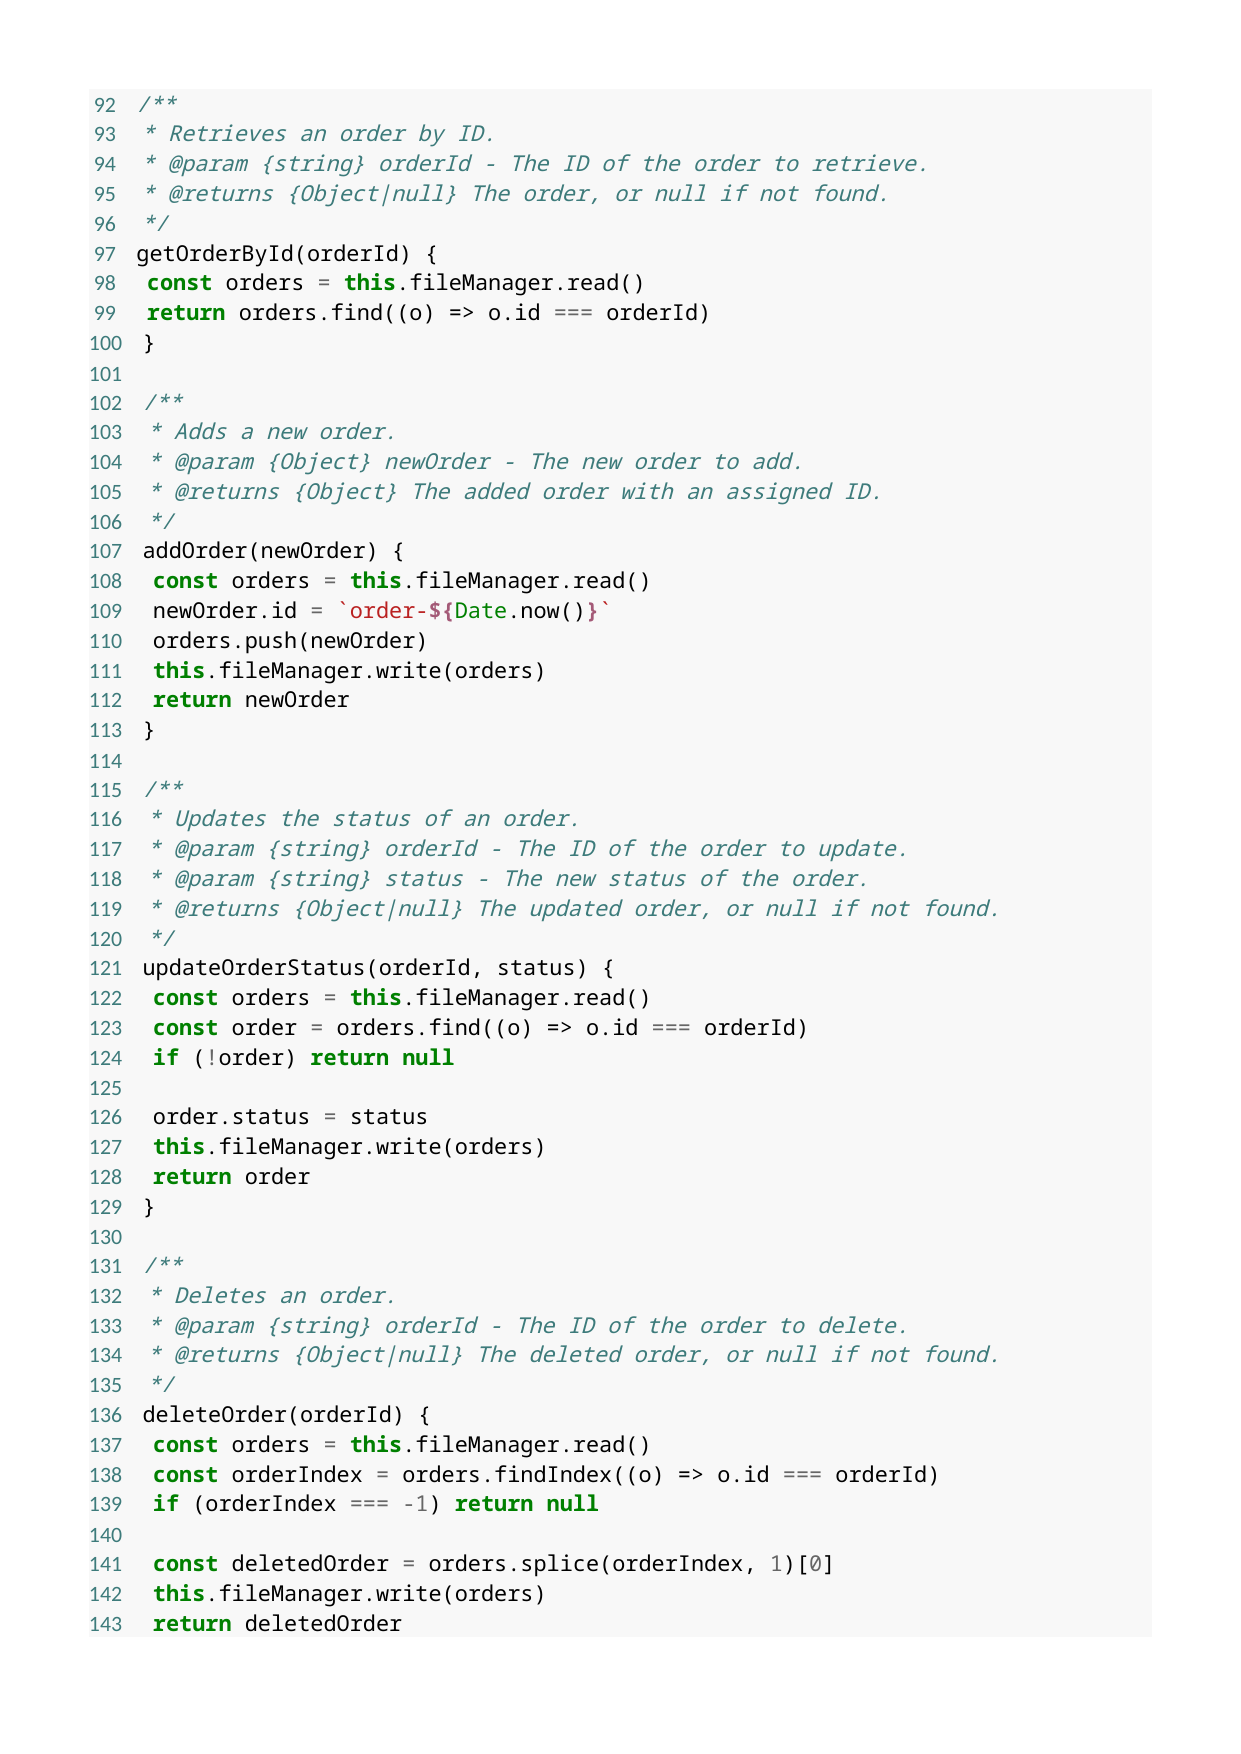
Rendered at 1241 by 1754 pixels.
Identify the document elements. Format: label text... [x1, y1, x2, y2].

text 133 * @param {string} orderId - The ID of the order to delete. [89, 1310, 1152, 1339]
text 107 addOrder(newOrder) { [89, 535, 1152, 565]
text 125 [89, 1072, 1152, 1101]
text 111 this.fileManager.write(orders) [89, 654, 1152, 684]
text 128 return order [89, 1161, 1152, 1191]
text 130 [89, 1220, 1152, 1250]
text 132 * Deletes an order. [89, 1280, 1152, 1310]
text 131 /** [89, 1250, 1152, 1280]
text 136 deleteOrder(orderId) { [89, 1399, 1152, 1429]
text 106 */ [89, 506, 1152, 535]
text 97 getOrderById(orderId) { [89, 238, 1152, 267]
text 117 * @param {string} orderId - The ID of the order to update. [89, 833, 1152, 863]
text 96 */ [89, 208, 1152, 238]
text 126 order.status = status [89, 1101, 1152, 1131]
text 98 const orders = this.fileManager.read() [89, 267, 1152, 297]
text 100 } [89, 327, 1152, 357]
text 121 updateOrderStatus(orderId, status) { [89, 952, 1152, 982]
text 141 const deletedOrder = orders.splice(orderIndex, 1)[0] [89, 1548, 1152, 1578]
text 124 if (!order) return null [89, 1042, 1152, 1072]
text 134 * @returns {Object|null} The deleted order, or null if not found. [89, 1339, 1152, 1369]
text 129 } [89, 1191, 1152, 1220]
text 135 */ [89, 1369, 1152, 1399]
text 93 * Retrieves an order by ID. [89, 118, 1152, 148]
text 123 const order = orders.find((o) => o.id === orderId) [89, 1012, 1152, 1042]
text 138 const orderIndex = orders.findIndex((o) => o.id === orderId) [89, 1459, 1152, 1488]
text 122 const orders = this.fileManager.read() [89, 982, 1152, 1012]
text 114 [89, 744, 1152, 774]
text 99 return orders.find((o) => o.id === orderId) [89, 297, 1152, 327]
text 102 /** [89, 386, 1152, 416]
text 140 [89, 1518, 1152, 1548]
text 103 * Adds a new order. [89, 416, 1152, 446]
text 120 */ [89, 923, 1152, 952]
text 143 return deletedOrder [89, 1607, 1152, 1637]
text 101 [89, 357, 1152, 386]
text 139 if (orderIndex === -1) return null [89, 1488, 1152, 1518]
text 94 * @param {string} orderId - The ID of the order to retrieve. [89, 148, 1152, 178]
text 109 newOrder.id = `order-${Date.now()}` [89, 595, 1152, 625]
text 116 * Updates the status of an order. [89, 803, 1152, 833]
text 104 * @param {Object} newOrder - The new order to add. [89, 446, 1152, 476]
text 92 /** [89, 89, 1152, 118]
text 142 this.fileManager.write(orders) [89, 1578, 1152, 1607]
text 105 * @returns {Object} The added order with an assigned ID. [89, 476, 1152, 506]
text 108 const orders = this.fileManager.read() [89, 565, 1152, 595]
text 119 * @returns {Object|null} The updated order, or null if not found. [89, 893, 1152, 923]
text 115 /** [89, 774, 1152, 803]
text 110 orders.push(newOrder) [89, 625, 1152, 654]
text 113 } [89, 714, 1152, 744]
text 112 return newOrder [89, 684, 1152, 714]
text 127 this.fileManager.write(orders) [89, 1131, 1152, 1161]
text 95 * @returns {Object|null} The order, or null if not found. [89, 178, 1152, 208]
text 118 * @param {string} status - The new status of the order. [89, 863, 1152, 893]
text 137 const orders = this.fileManager.read() [89, 1429, 1152, 1459]
